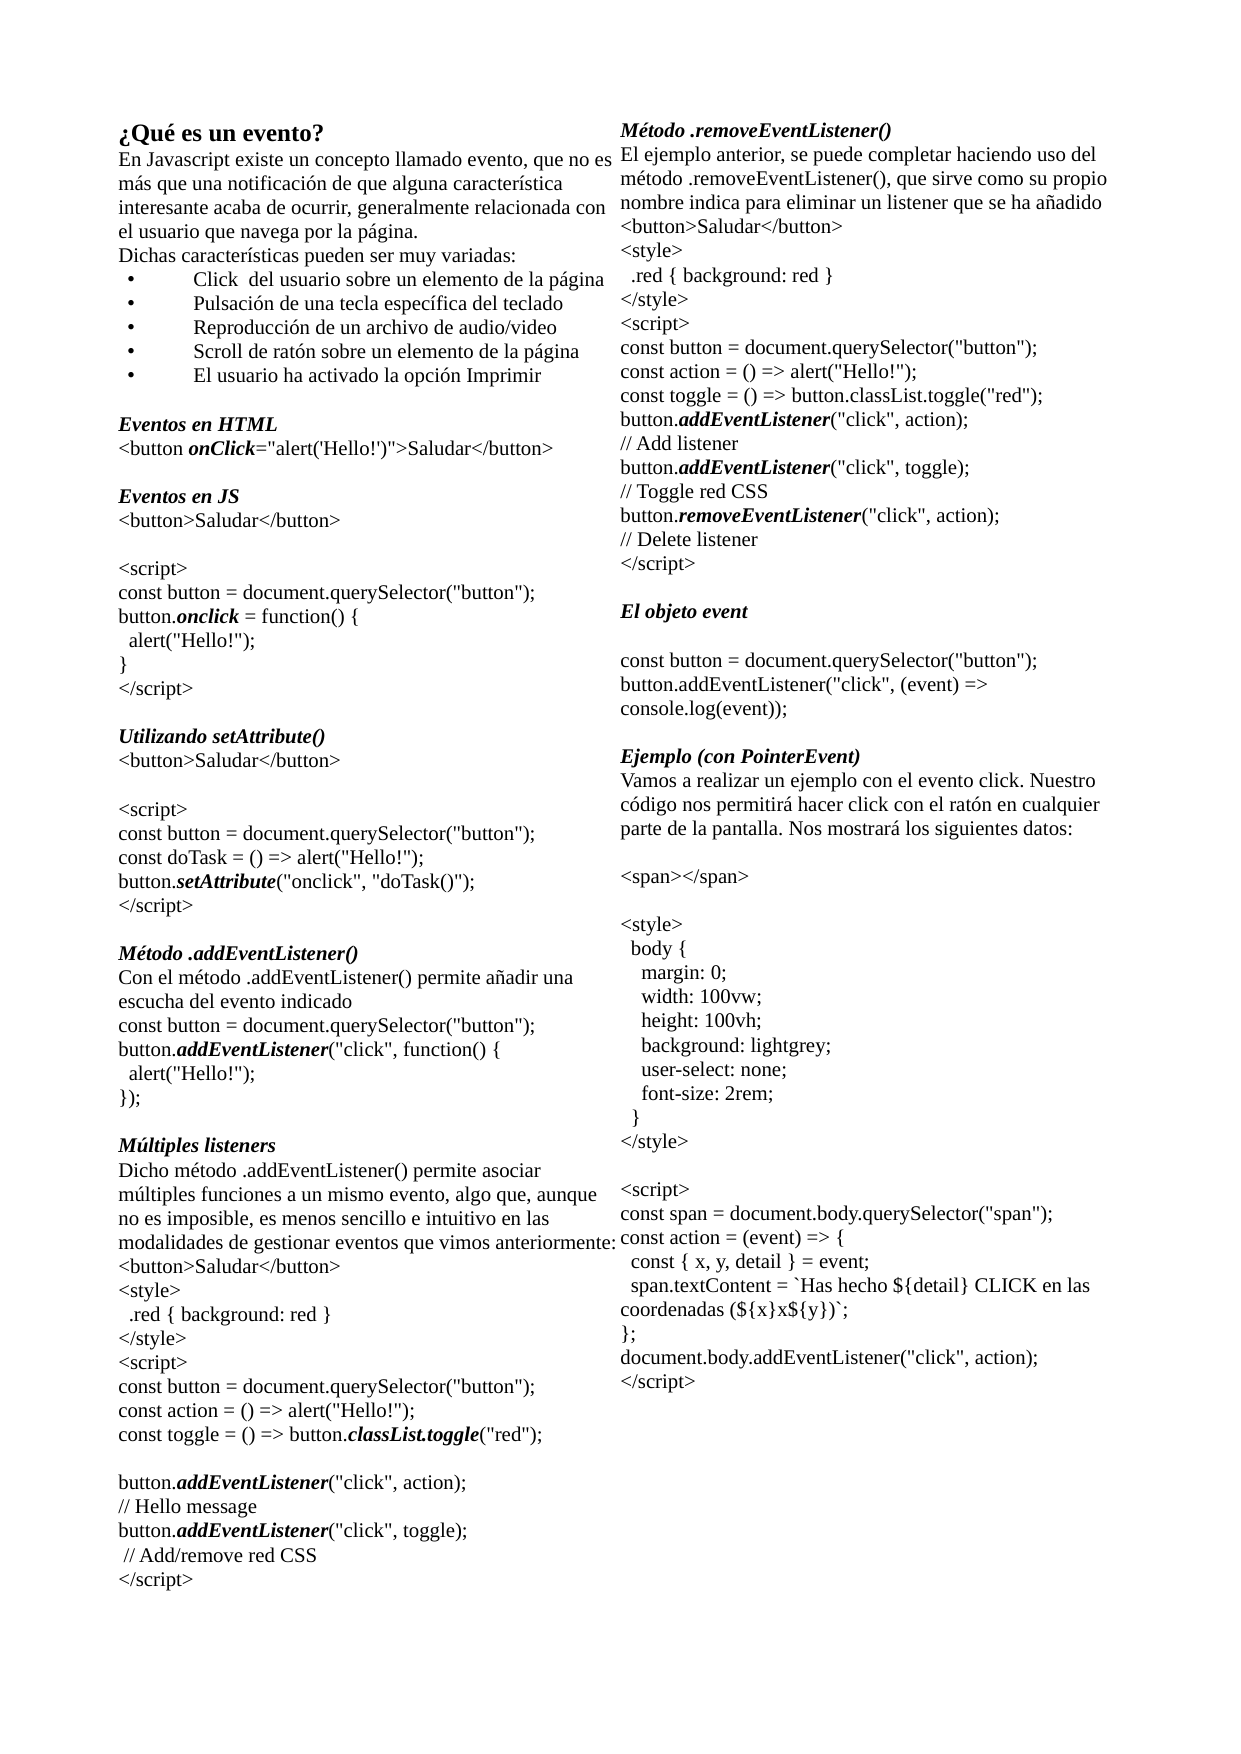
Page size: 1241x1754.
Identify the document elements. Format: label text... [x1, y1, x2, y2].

text const { x, y, detail } = event; [620, 1249, 1122, 1273]
text const span = document.body.querySelector("span"); [620, 1201, 1122, 1225]
text const action = () => alert("Hello!"); [620, 359, 1122, 383]
text <style> [620, 912, 1122, 936]
text button.addEventListener("click", (event) => console.log(event)); [620, 672, 1122, 720]
text } [620, 1105, 1122, 1129]
text Dicho método .addEventListener() permite asociar múltiples funciones a un mismo evento, algo que, aunque no es imposible, es menos sencillo e intuitivo en las modalidades de gestionar eventos que vimos anteriormente: [118, 1157, 620, 1254]
text margin: 0; [620, 960, 1122, 984]
text ¿Qué es un evento? [118, 118, 620, 147]
text background: lightgrey; [620, 1032, 1122, 1057]
text body { [620, 936, 1122, 960]
list Reproducción de un archivo de audio/video [127, 315, 620, 339]
text Método .addEventListener() [118, 941, 620, 965]
text height: 100vh; [620, 1008, 1122, 1032]
text </script> [620, 1369, 1122, 1393]
text .red { background: red } [620, 262, 1122, 287]
text button.addEventListener("click", function() { [118, 1037, 620, 1061]
text const toggle = () => button.classList.toggle("red"); [118, 1422, 620, 1446]
text }; [620, 1321, 1122, 1345]
text user-select: none; [620, 1057, 1122, 1081]
text button.addEventListener("click", toggle); [620, 455, 1122, 479]
text alert("Hello!"); [118, 628, 620, 652]
text // Add/remove red CSS [118, 1542, 620, 1567]
text button.addEventListener("click", action); [620, 407, 1122, 431]
text </script> [620, 551, 1122, 575]
text </style> [620, 1129, 1122, 1153]
text <script> [620, 311, 1122, 335]
list Scroll de ratón sobre un elemento de la página [127, 339, 620, 363]
text const action = () => alert("Hello!"); [118, 1398, 620, 1422]
text // Hello message [118, 1494, 620, 1518]
text const toggle = () => button.classList.toggle("red"); [620, 383, 1122, 407]
text </style> [118, 1326, 620, 1350]
text button.addEventListener("click", action); [118, 1470, 620, 1494]
text Vamos a realizar un ejemplo con el evento click. Nuestro código nos permitirá hacer click con el ratón en cualquier parte de la pantalla. Nos mostrará los siguientes datos: [620, 768, 1122, 840]
text span.textContent = `Has hecho ${detail} CLICK en las coordenadas (${x}x${y})`; [620, 1273, 1122, 1321]
text // Add listener [620, 431, 1122, 455]
text El objeto event [620, 599, 1122, 623]
text // Toggle red CSS [620, 479, 1122, 503]
text const doTask = () => alert("Hello!"); [118, 845, 620, 869]
text const action = (event) => { [620, 1225, 1122, 1249]
text const button = document.querySelector("button"); [118, 821, 620, 845]
text font-size: 2rem; [620, 1081, 1122, 1105]
text <button>Saludar</button> [620, 214, 1122, 238]
text <script> [118, 797, 620, 821]
list Click del usuario sobre un elemento de la página [127, 267, 620, 291]
text Eventos en HTML [118, 412, 620, 436]
text // Delete listener [620, 527, 1122, 551]
text button.addEventListener("click", toggle); [118, 1518, 620, 1542]
text </script> [118, 893, 620, 917]
text <style> [620, 238, 1122, 262]
text alert("Hello!"); [118, 1061, 620, 1085]
text } [118, 652, 620, 676]
text const button = document.querySelector("button"); [118, 580, 620, 604]
text button.onclick = function() { [118, 604, 620, 628]
text document.body.addEventListener("click", action); [620, 1345, 1122, 1369]
text Ejemplo (con PointerEvent) [620, 744, 1122, 768]
text <script> [620, 1177, 1122, 1201]
text <style> [118, 1278, 620, 1302]
text const button = document.querySelector("button"); [118, 1013, 620, 1037]
text Método .removeEventListener() [620, 118, 1122, 142]
text <script> [118, 556, 620, 580]
text button.setAttribute("onclick", "doTask()"); [118, 869, 620, 893]
text <span></span> [620, 864, 1122, 888]
text button.removeEventListener("click", action); [620, 503, 1122, 527]
text </script> [118, 676, 620, 700]
text </style> [620, 287, 1122, 311]
text En Javascript existe un concepto llamado evento, que no es más que una notificación de que alguna característica interesante acaba de ocurrir, generalmente relacionada con el usuario que navega por la página. [118, 147, 620, 243]
text El ejemplo anterior, se puede completar haciendo uso del método .removeEventListener(), que sirve como su propio nombre indica para eliminar un listener que se ha añadido [620, 142, 1122, 214]
text <button>Saludar</button> [118, 508, 620, 532]
text }); [118, 1085, 620, 1109]
text const button = document.querySelector("button"); [620, 335, 1122, 359]
text Eventos en JS [118, 484, 620, 508]
text Con el método .addEventListener() permite añadir una escucha del evento indicado [118, 965, 620, 1013]
list Pulsación de una tecla específica del teclado [127, 291, 620, 315]
text .red { background: red } [118, 1302, 620, 1326]
text <button onClick="alert('Hello!')">Saludar</button> [118, 436, 620, 460]
text <button>Saludar</button> [118, 1254, 620, 1278]
text width: 100vw; [620, 984, 1122, 1008]
text Dichas características pueden ser muy variadas: [118, 243, 620, 267]
text const button = document.querySelector("button"); [620, 647, 1122, 672]
text <script> [118, 1350, 620, 1374]
text </script> [118, 1567, 620, 1591]
text const button = document.querySelector("button"); [118, 1374, 620, 1398]
text Utilizando setAttribute() [118, 724, 620, 748]
list El usuario ha activado la opción Imprimir [127, 363, 620, 387]
text Múltiples listeners [118, 1133, 620, 1157]
text <button>Saludar</button> [118, 748, 620, 772]
